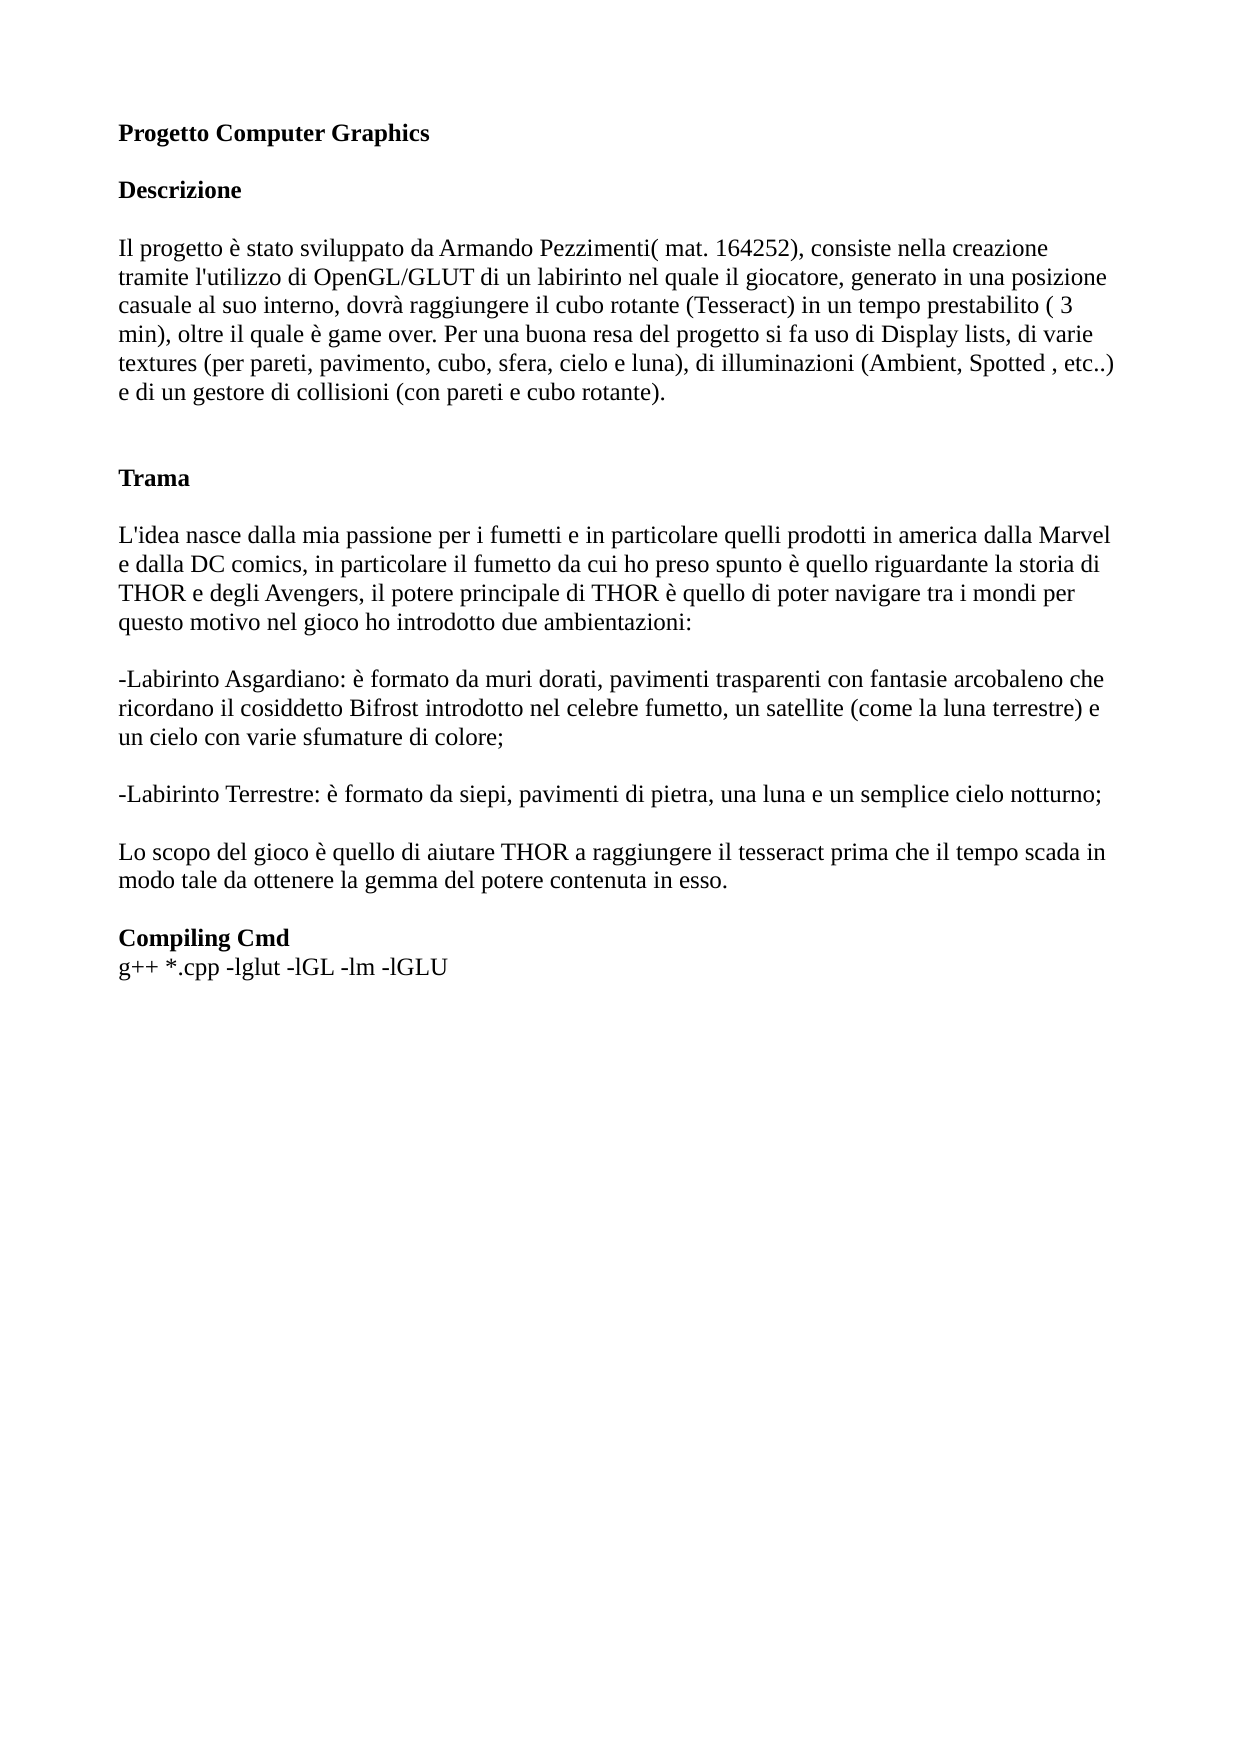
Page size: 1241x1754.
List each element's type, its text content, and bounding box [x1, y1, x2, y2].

text -Labirinto Asgardiano: è formato da muri dorati, pavimenti trasparenti con fantasie arcobaleno che ricordano il cosiddetto Bifrost introdotto nel celebre fumetto, un satellite (come la luna terrestre) e un cielo con varie sfumature di colore; [118, 664, 1122, 751]
text Descrizione [118, 176, 1122, 204]
text Trama [118, 463, 1122, 492]
text g++ *.cpp -lglut -lGL -lm -lGLU [118, 952, 1122, 981]
text Lo scopo del gioco è quello di aiutare THOR a raggiungere il tesseract prima che il tempo scada in modo tale da ottenere la gemma del potere contenuta in esso. [118, 837, 1122, 894]
text Progetto Computer Graphics [118, 118, 1122, 147]
text L'idea nasce dalla mia passione per i fumetti e in particolare quelli prodotti in america dalla Marvel e dalla DC comics, in particolare il fumetto da cui ho preso spunto è quello riguardante la storia di THOR e degli Avengers, il potere principale di THOR è quello di poter navigare tra i mondi per questo motivo nel gioco ho introdotto due ambientazioni: [118, 521, 1122, 636]
text Il progetto è stato sviluppato da Armando Pezzimenti( mat. 164252), consiste nella creazione tramite l'utilizzo di OpenGL/GLUT di un labirinto nel quale il giocatore, generato in una posizione casuale al suo interno, dovrà raggiungere il cubo rotante (Tesseract) in un tempo prestabilito ( 3 min), oltre il quale è game over. Per una buona resa del progetto si fa uso di Display lists, di varie textures (per pareti, pavimento, cubo, sfera, cielo e luna), di illuminazioni (Ambient, Spotted , etc..) e di un gestore di collisioni (con pareti e cubo rotante). [118, 233, 1122, 406]
text Compiling Cmd [118, 923, 1122, 952]
text -Labirinto Terrestre: è formato da siepi, pavimenti di pietra, una luna e un semplice cielo notturno; [118, 779, 1122, 808]
